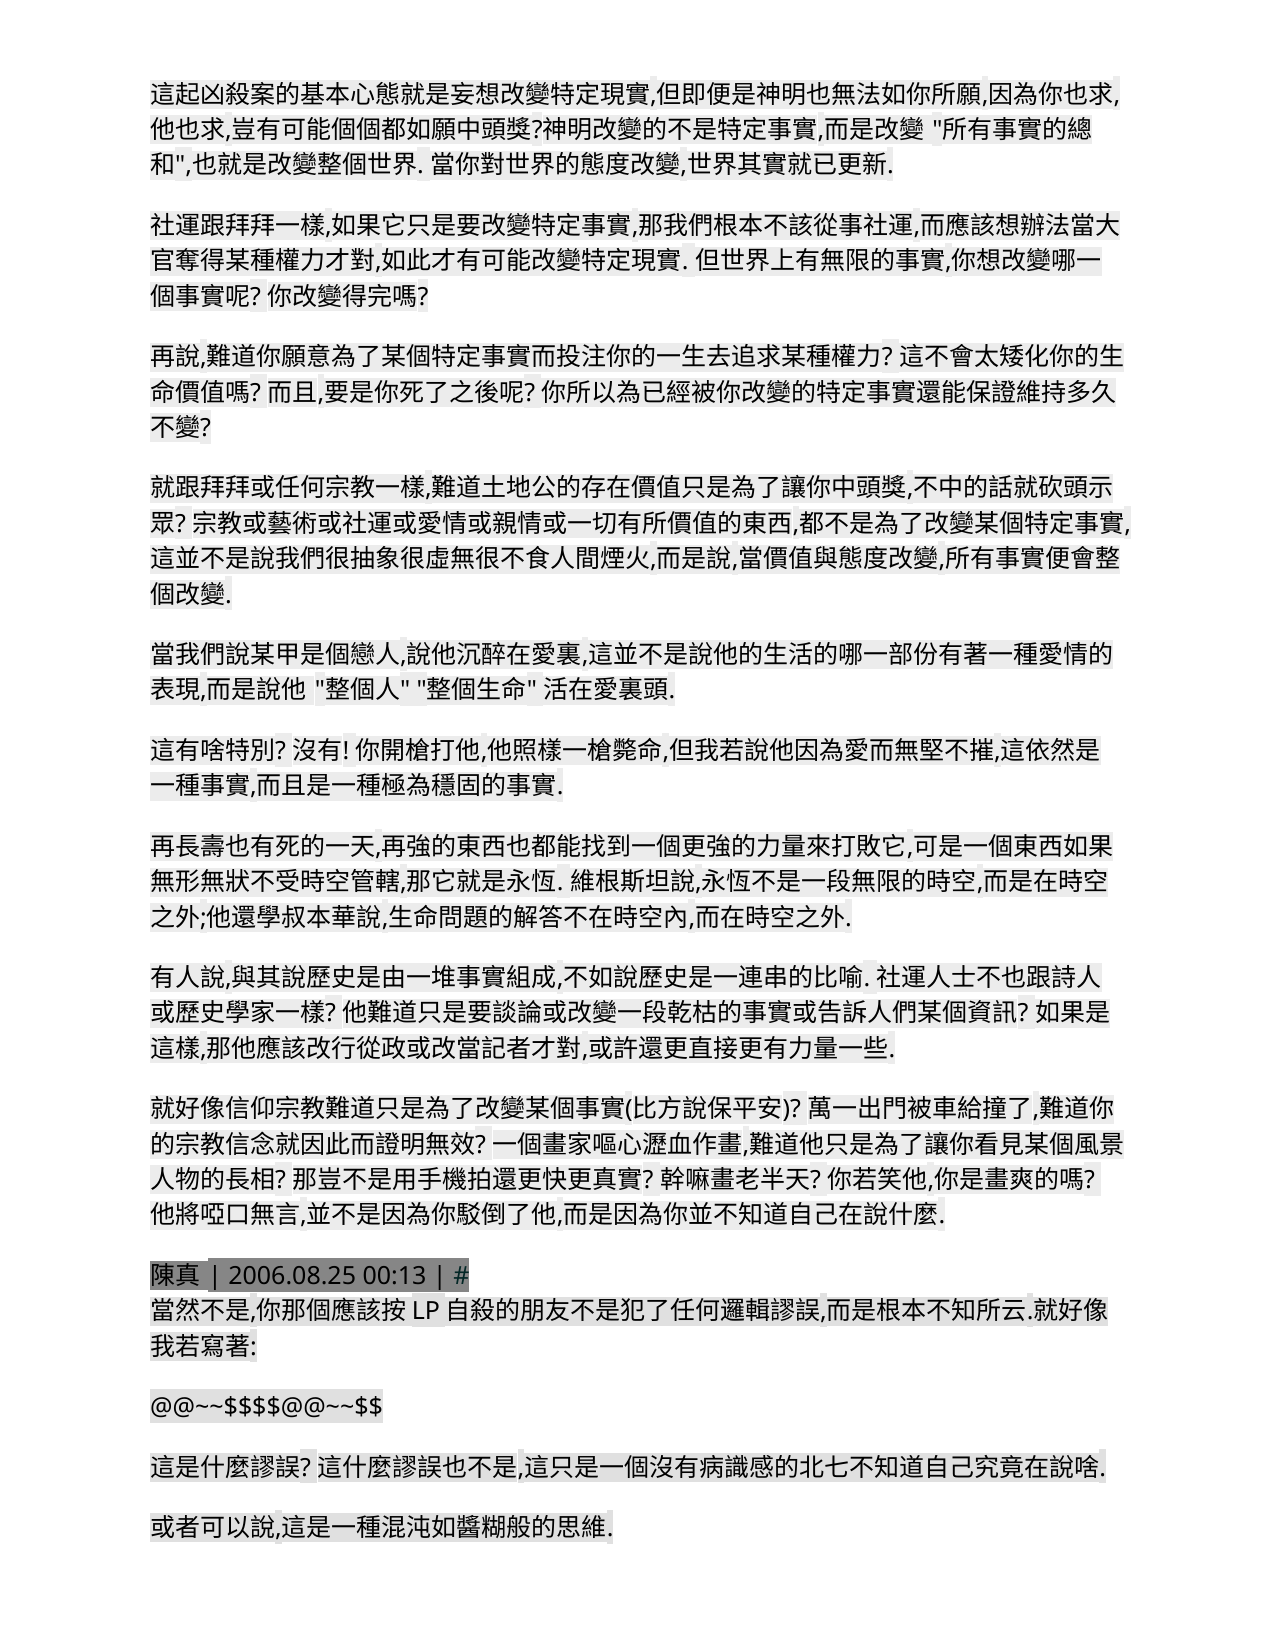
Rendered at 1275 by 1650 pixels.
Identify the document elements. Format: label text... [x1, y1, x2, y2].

text 這起凶殺案的基本心態就是妄想改變特定現實,但即便是神明也無法如你所願,因為你也求,他也求,豈有可能個個都如願中頭獎?神明改變的不是特定事實,而是改變 "所有事實的總和",也就是改變整個世界. 當你對世界的態度改變,世界其實就已更新. [150, 75, 1125, 181]
text 這有啥特別? 沒有! 你開槍打他,他照樣一槍斃命,但我若說他因為愛而無堅不摧,這依然是一種事實,而且是一種極為穩固的事實. [150, 731, 1125, 802]
text @@~~$$$$@@~~$$ [150, 1387, 1125, 1423]
text 再長壽也有死的一天,再強的東西也都能找到一個更強的力量來打敗它,可是一個東西如果無形無狀不受時空管轄,那它就是永恆. 維根斯坦說,永恆不是一段無限的時空,而是在時空之外;他還學叔本華說,生命問題的解答不在時空內,而在時空之外. [150, 827, 1125, 933]
text 當然不是,你那個應該按LP自殺的朋友不是犯了任何邏輯謬誤,而是根本不知所云.就好像我若寫著: [150, 1292, 1125, 1362]
text 就跟拜拜或任何宗教一樣,難道土地公的存在價值只是為了讓你中頭獎,不中的話就砍頭示眾? 宗教或藝術或社運或愛情或親情或一切有所價值的東西,都不是為了改變某個特定事實,這並不是說我們很抽象很虛無很不食人間煙火,而是說,當價值與態度改變,所有事實便會整個改變. [150, 469, 1125, 610]
text 陳真 | 2006.08.25 00:13 | # [150, 1256, 1125, 1292]
text 這是什麼謬誤? 這什麼謬誤也不是,這只是一個沒有病識感的北七不知道自己究竟在說啥. [150, 1448, 1125, 1483]
text 社運跟拜拜一樣,如果它只是要改變特定事實,那我們根本不該從事社運,而應該想辦法當大官奪得某種權力才對,如此才有可能改變特定現實. 但世界上有無限的事實,你想改變哪一個事實呢? 你改變得完嗎? [150, 206, 1125, 312]
text 就好像信仰宗教難道只是為了改變某個事實(比方說保平安)? 萬一出門被車給撞了,難道你的宗教信念就因此而證明無效? 一個畫家嘔心瀝血作畫,難道他只是為了讓你看見某個風景人物的長相? 那豈不是用手機拍還更快更真實? 幹嘛畫老半天? 你若笑他,你是畫爽的嗎? 他將啞口無言,並不是因為你駁倒了他,而是因為你並不知道自己在說什麼. [150, 1089, 1125, 1231]
text 當我們說某甲是個戀人,說他沉醉在愛裏,這並不是說他的生活的哪一部份有著一種愛情的表現,而是說他 "整個人" "整個生命" 活在愛裏頭. [150, 635, 1125, 706]
text 有人說,與其說歷史是由一堆事實組成,不如說歷史是一連串的比喻. 社運人士不也跟詩人或歷史學家一樣? 他難道只是要談論或改變一段乾枯的事實或告訴人們某個資訊? 如果是這樣,那他應該改行從政或改當記者才對,或許還更直接更有力量一些. [150, 958, 1125, 1064]
text 再說,難道你願意為了某個特定事實而投注你的一生去追求某種權力? 這不會太矮化你的生命價值嗎? 而且,要是你死了之後呢? 你所以為已經被你改變的特定事實還能保證維持多久不變? [150, 337, 1125, 444]
text 或者可以說,這是一種混沌如醬糊般的思維. [150, 1508, 1125, 1544]
